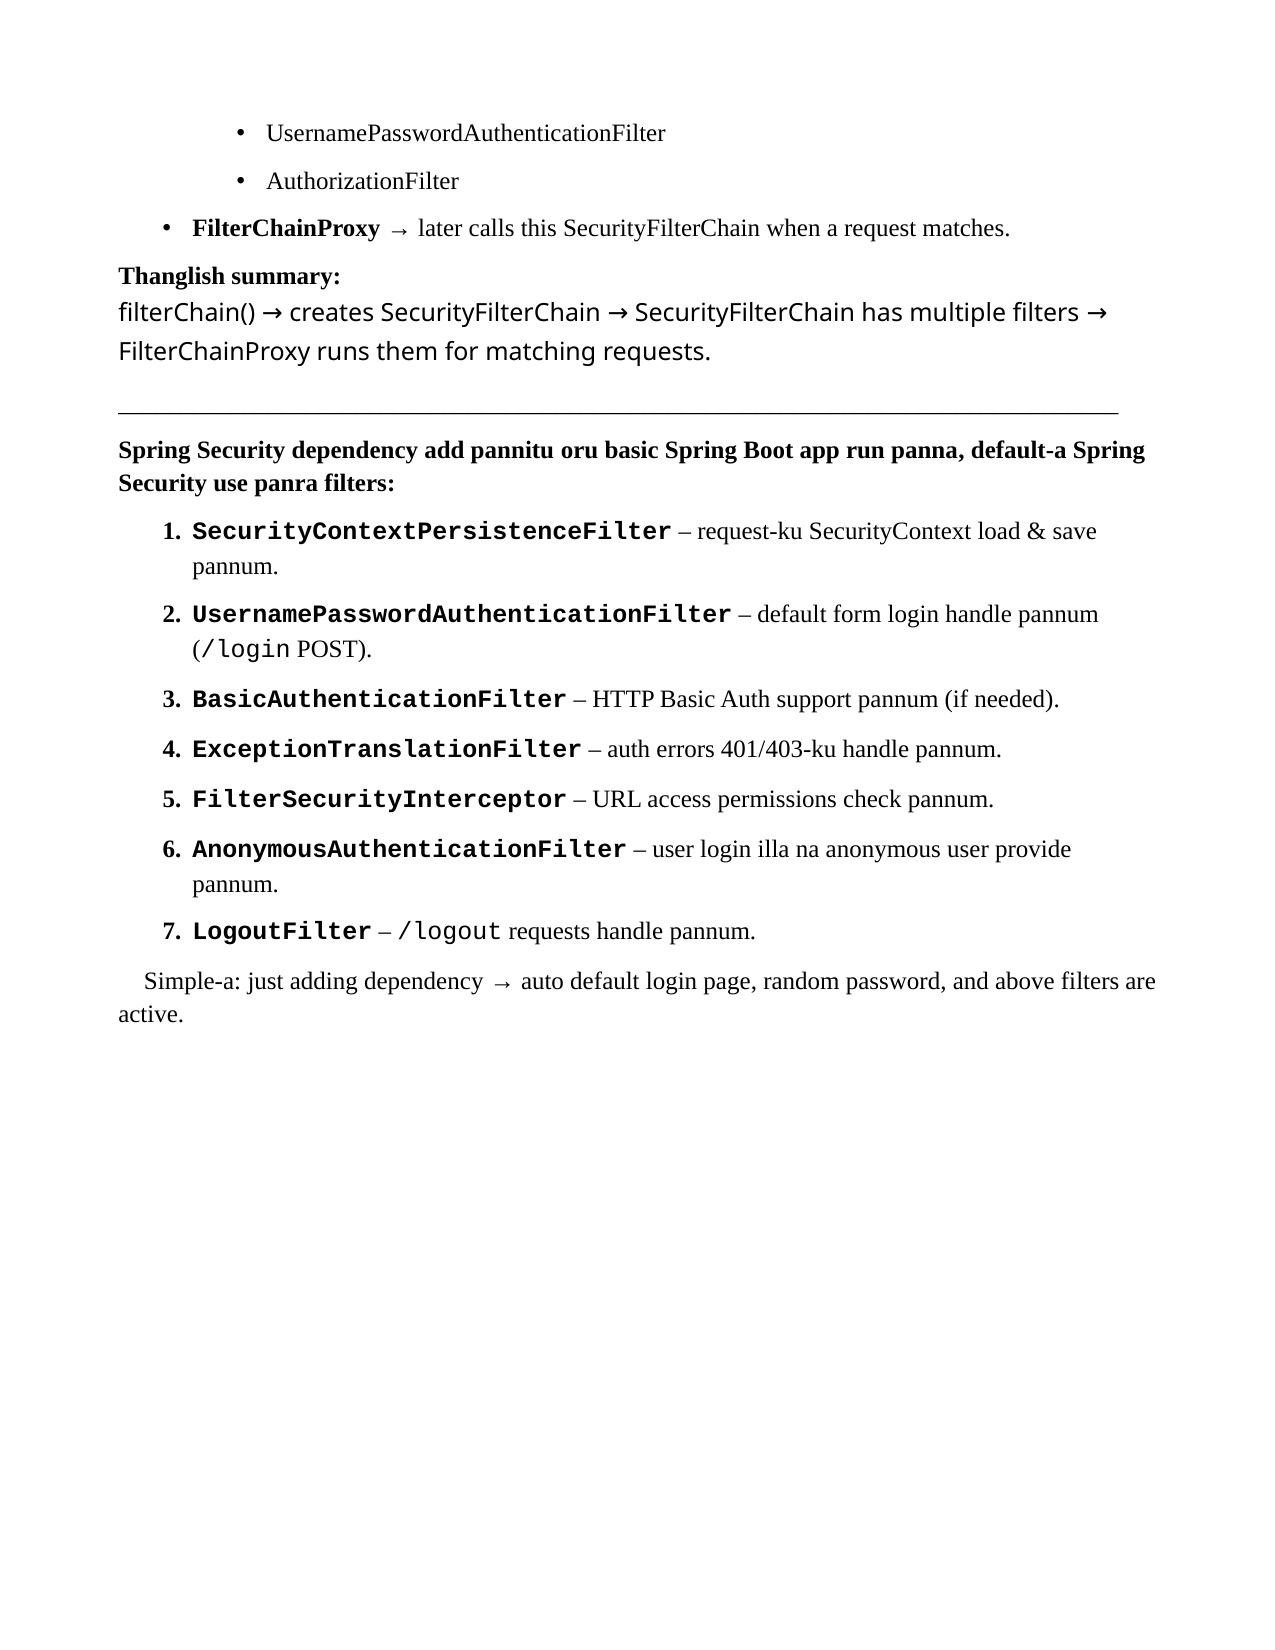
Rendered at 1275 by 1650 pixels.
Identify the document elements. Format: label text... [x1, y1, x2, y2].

list BasicAuthenticationFilter – HTTP Basic Auth support pannum (if needed). [162, 684, 1157, 714]
list FilterChainProxy → later calls this SecurityFilterChain when a request matches. [162, 213, 1157, 242]
list UsernamePasswordAuthenticationFilter [236, 118, 1157, 147]
list AnonymousAuthenticationFilter – user login illa na anonymous user provide pannum. [162, 834, 1157, 898]
text ________________________________________________________________________________ [118, 388, 1157, 416]
list UsernamePasswordAuthenticationFilter – default form login handle pannum (/login POST). [162, 599, 1157, 664]
text Thanglish summary: filterChain() → creates SecurityFilterChain → SecurityFilterChain has multiple filters → FilterChainProxy runs them for matching requests. [118, 261, 1157, 368]
list SecurityContextPersistenceFilter – request-ku SecurityContext load & save pannum. [162, 516, 1157, 580]
list AuthorizationFilter [236, 166, 1157, 194]
text 💡 Simple-a: just adding dependency → auto default login page, random password, and above filters are active. [118, 966, 1157, 1028]
list FilterSecurityInterceptor – URL access permissions check pannum. [162, 784, 1157, 814]
text Spring Security dependency add pannitu oru basic Spring Boot app run panna, default-a Spring Security use panra filters: [118, 435, 1157, 497]
list ExceptionTranslationFilter – auth errors 401/403-ku handle pannum. [162, 734, 1157, 764]
list LogoutFilter – /logout requests handle pannum. [162, 916, 1157, 947]
